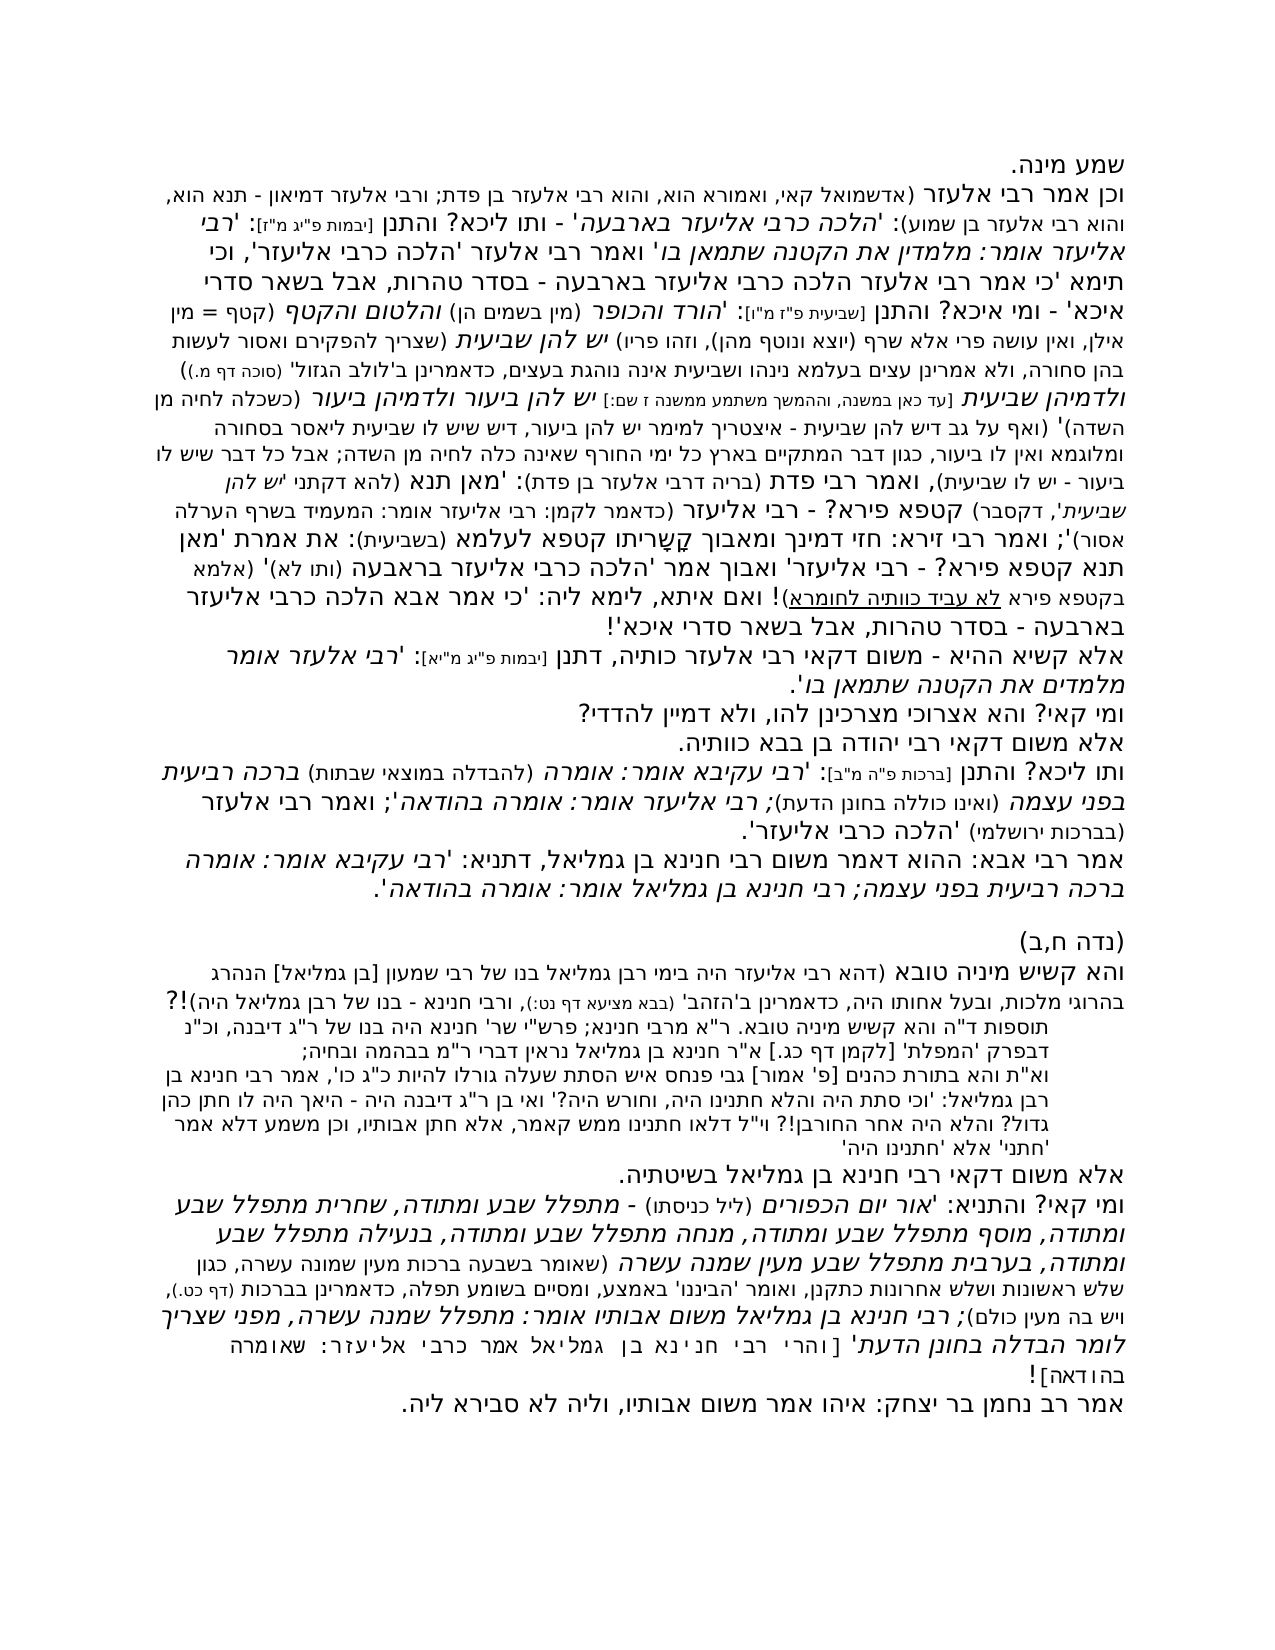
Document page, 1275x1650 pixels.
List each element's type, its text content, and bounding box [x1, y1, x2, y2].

text תוספות ד"ה והא קשיש מיניה טובא. ר"א מרבי חנינא; פרש"י שר' חנינא היה בנו של ר"ג דיבנה, וכ"נ דבפרק 'המפלת' [לקמן דף כג.] א"ר חנינא בן גמליאל נראין דברי ר"מ בבהמה ובחיה; [150, 1015, 1050, 1063]
text ומי קאי? והתניא: 'אור יום הכפורים (ליל כניסתו) - מתפלל שבע ומתודה, שחרית מתפלל שבע ומתודה, מוסף מתפלל שבע ומתודה, מנחה מתפלל שבע ומתודה, בנעילה מתפלל שבע ומתודה, בערבית מתפלל שבע מעין שמנה עשרה (שאומר בשבעה ברכות מעין שמונה עשרה, כגון שלש ראשונות ושלש אחרונות כתקנן, ואומר 'הביננו' באמצע, ומסיים בשומע תפלה, כדאמרינן בברכות (דף כט.), ויש בה מעין כולם); רבי חנינא בן גמליאל משום אבותיו אומר: מתפלל שמנה עשרה, מפני שצריך לומר הבדלה בחונן הדעת' [והרי רבי חנינא בן גמליאל אמר כרבי אליעזר: שאומרה בהודאה]! [150, 1190, 1125, 1390]
text אמר רב נחמן בר יצחק: איהו אמר משום אבותיו, וליה לא סבירא ליה. [150, 1390, 1125, 1419]
text (נדה ח,ב) [150, 927, 1125, 957]
text אלא משום דקאי רבי חנינא בן גמליאל בשיטתיה. [150, 1161, 1125, 1190]
text וכן אמר רבי אלעזר (אדשמואל קאי, ואמורא הוא, והוא רבי אלעזר בן פדת; ורבי אלעזר דמיאון - תנא הוא, והוא רבי אלעזר בן שמוע): 'הלכה כרבי אליעזר בארבעה' - ותו ליכא? והתנן [יבמות פ"יג מ"ז]: 'רבי אליעזר אומר: מלמדין את הקטנה שתמאן בו' ואמר רבי אלעזר 'הלכה כרבי אליעזר', וכי תימא 'כי אמר רבי אלעזר הלכה כרבי אליעזר בארבעה - בסדר טהרות, אבל בשאר סדרי איכא' - ומי איכא? והתנן [שביעית פ"ז מ"ו]: 'הורד והכופר (מין בשמים הן) והלטום והקטף (קטף = מין אילן, ואין עושה פרי אלא שרף (יוצא ונוטף מהן), וזהו פריו) יש להן שביעית (שצריך להפקירם ואסור לעשות בהן סחורה, ולא אמרינן עצים בעלמא נינהו ושביעית אינה נוהגת בעצים, כדאמרינן ב'לולב הגזול' (סוכה דף מ.)) ולדמיהן שביעית [עד כאן במשנה, וההמשך משתמע ממשנה ז שם:] יש להן ביעור ולדמיהן ביעור (כשכלה לחיה מן השדה)' (ואף על גב דיש להן שביעית - איצטריך למימר יש להן ביעור, דיש שיש לו שביעית ליאסר בסחורה ומלוגמא ואין לו ביעור, כגון דבר המתקיים בארץ כל ימי החורף שאינה כלה לחיה מן השדה; אבל כל דבר שיש לו ביעור - יש לו שביעית), ואמר רבי פדת (בריה דרבי אלעזר בן פדת): 'מאן תנא (להא דקתני 'יש להן שביעית', דקסבר) קטפא פירא? - רבי אליעזר (כדאמר לקמן: רבי אליעזר אומר: המעמיד בשרף הערלה אסור)'; ואמר רבי זירא: חזי דמינך ומאבוך קָשָריתו קטפא לעלמא (בשביעית): את אמרת 'מאן תנא קטפא פירא? - רבי אליעזר' ואבוך אמר 'הלכה כרבי אליעזר בראבעה (ותו לא)' (אלמא בקטפא פירא לא עביד כוותיה לחומרא)! ואם איתא, לימא ליה: 'כי אמר אבא הלכה כרבי אליעזר בארבעה - בסדר טהרות, אבל בשאר סדרי איכא'! [150, 179, 1125, 641]
text שמע מינה. [150, 150, 1125, 179]
text אלא קשיא ההיא - משום דקאי רבי אלעזר כותיה, דתנן [יבמות פ"יג מ"יא]: 'רבי אלעזר אומר מלמדים את הקטנה שתמאן בו'. [150, 641, 1125, 699]
text אמר רבי אבא: ההוא דאמר משום רבי חנינא בן גמליאל, דתניא: 'רבי עקיבא אומר: אומרה ברכה רביעית בפני עצמה; רבי חנינא בן גמליאל אומר: אומרה בהודאה'. [150, 845, 1125, 903]
text ומי קאי? והא אצרוכי מצרכינן להו, ולא דמיין להדדי? [150, 699, 1125, 728]
text אלא משום דקאי רבי יהודה בן בבא כוותיה. [150, 728, 1125, 758]
text ותו ליכא? והתנן [ברכות פ"ה מ"ב]: 'רבי עקיבא אומר: אומרה (להבדלה במוצאי שבתות) ברכה רביעית בפני עצמה (ואינו כוללה בחונן הדעת); רבי אליעזר אומר: אומרה בהודאה'; ואמר רבי אלעזר (בברכות ירושלמי) 'הלכה כרבי אליעזר'. [150, 758, 1125, 845]
text והא קשיש מיניה טובא (דהא רבי אליעזר היה בימי רבן גמליאל בנו של רבי שמעון [בן גמליאל] הנהרג בהרוגי מלכות, ובעל אחותו היה, כדאמרינן ב'הזהב' (בבא מציעא דף נט:), ורבי חנינא - בנו של רבן גמליאל היה)!? [150, 957, 1125, 1015]
text וא"ת והא בתורת כהנים [פ' אמור] גבי פנחס איש הסתת שעלה גורלו להיות כ"ג כו', אמר רבי חנינא בן רבן גמליאל: 'וכי סתת היה והלא חתנינו היה, וחורש היה?' ואי בן ר"ג דיבנה היה - היאך היה לו חתן כהן גדול? והלא היה אחר החורבן!? וי"ל דלאו חתנינו ממש קאמר, אלא חתן אבותיו, וכן משמע דלא אמר 'חתני' אלא 'חתנינו היה' [150, 1063, 1050, 1161]
